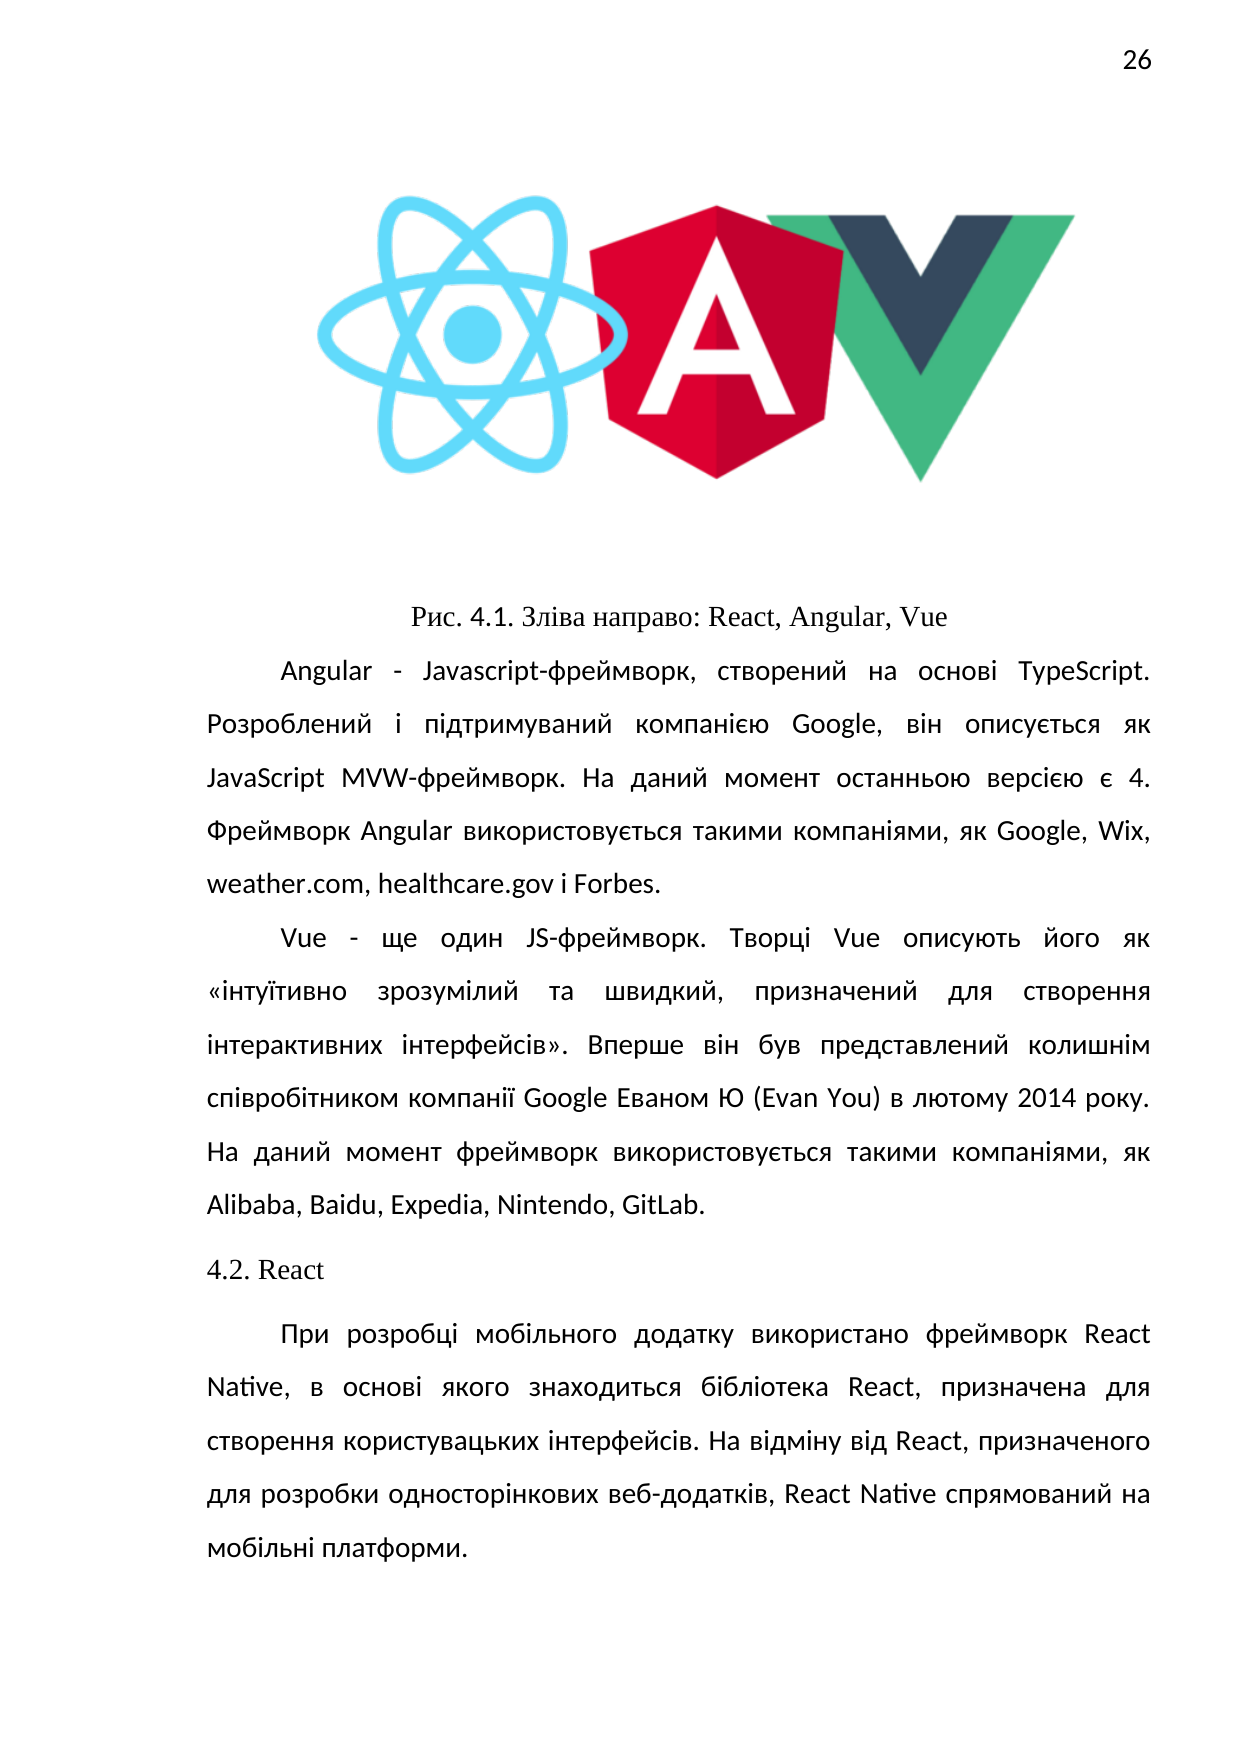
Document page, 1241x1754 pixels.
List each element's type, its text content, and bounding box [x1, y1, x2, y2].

subtitle 4.2. React [207, 1252, 1152, 1286]
picture [206, 118, 1152, 581]
text Angular - Javascript-фреймворк, створений на основі TypeScript. Розроблений і підтримуваний компанією Google, він описується як JavaScript MVW-фреймворк. На даний момент останньою версією є 4. Фреймворк Angular використовується такими компаніями, як Google, Wix, weather.com, healthcare.gov і Forbes. [207, 652, 1152, 901]
text Рис. 4.1. Зліва направо: React, Angular, Vue [207, 598, 1152, 634]
text Vue - ще один JS-фреймворк. Творці Vue описують його як «інтуїтивно зрозумілий та швидкий, призначений для створення інтерактивних інтерфейсів». Вперше він був представлений колишнім співробітником компанії Google Еваном Ю (Evan You) в лютому 2014 року. На даний момент фреймворк використовується такими компаніями, як Alibaba, Baidu, Expedia, Nintendo, GitLab. [207, 919, 1152, 1222]
text При розробці мобільного додатку використано фреймворк React Native, в основі якого знаходиться бібліотека React, призначена для створення користувацьких інтерфейсів. На відміну від React, призначеного для розробки односторінкових веб-додатків, React Native спрямований на мобільні платформи. [207, 1315, 1152, 1564]
